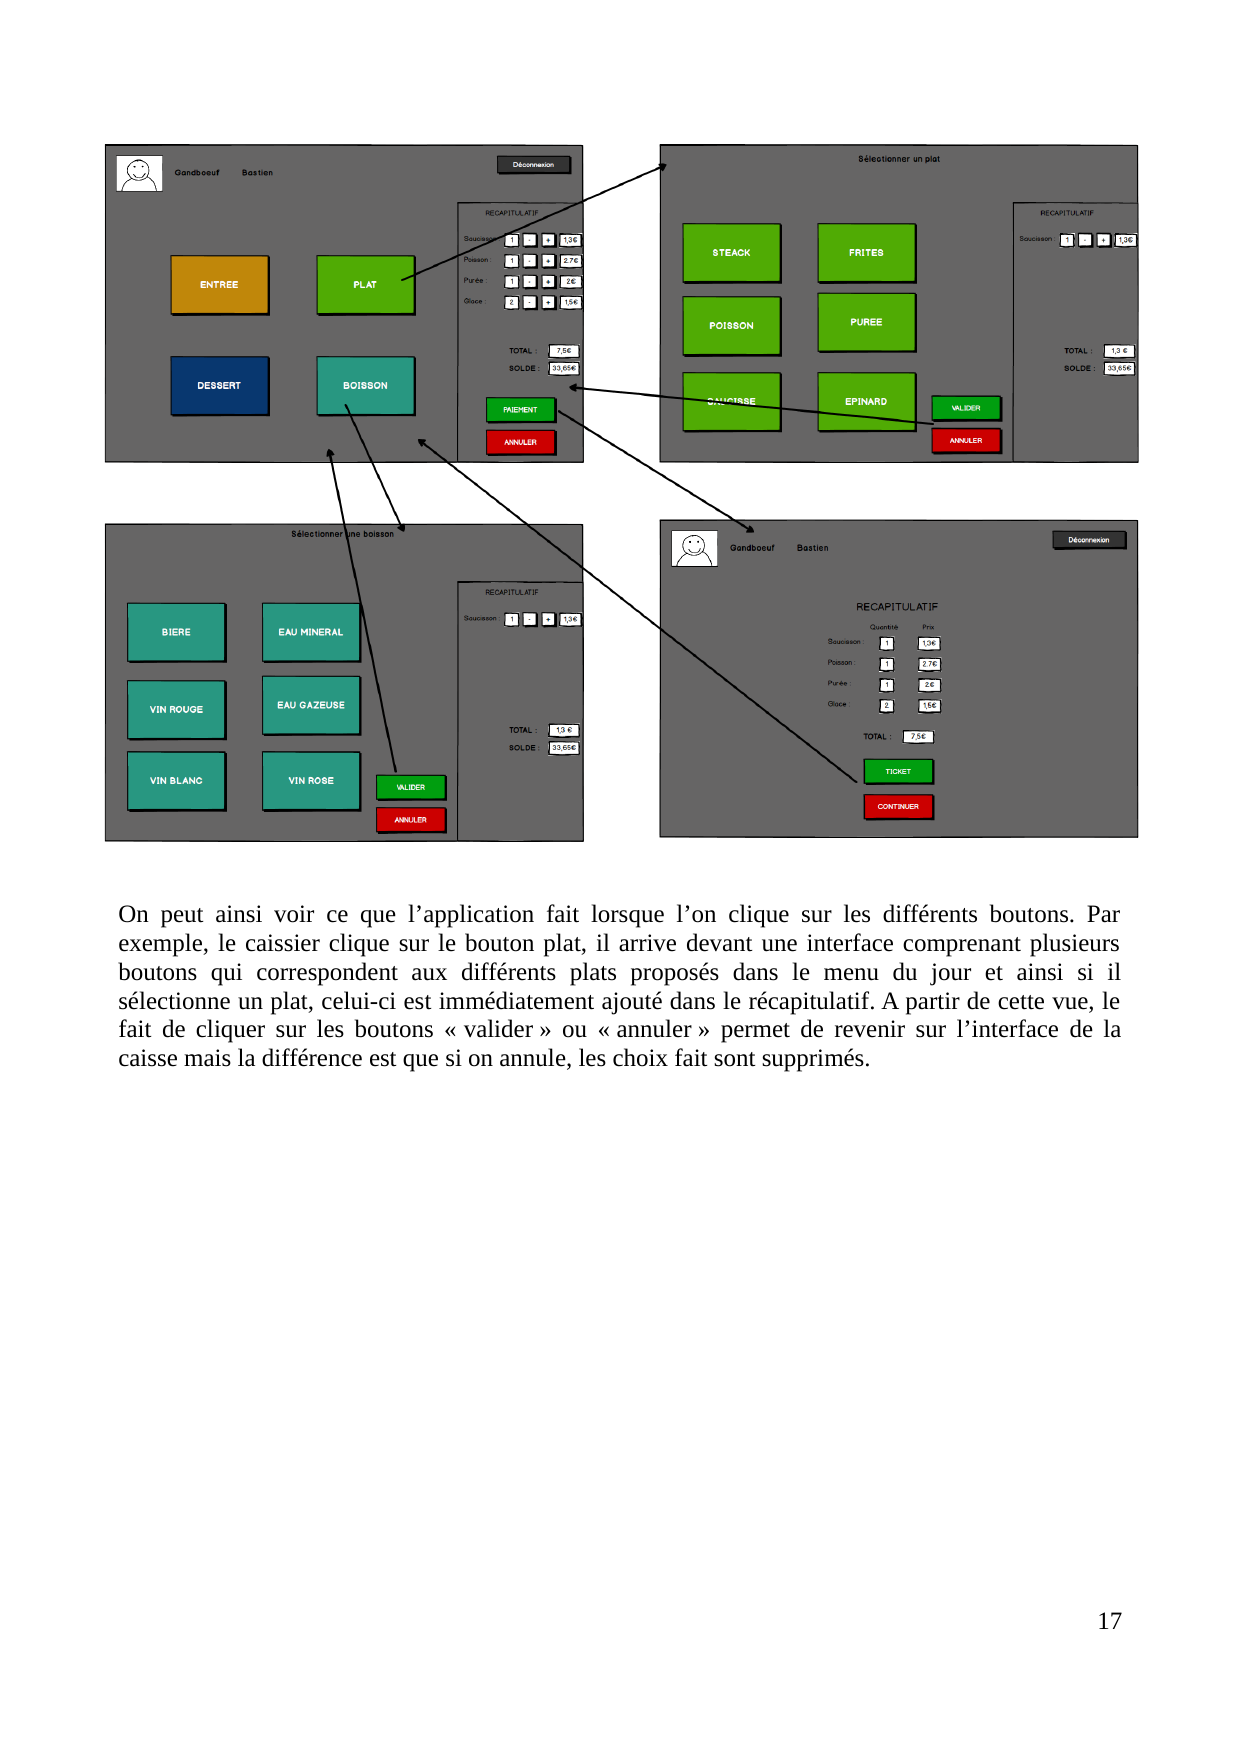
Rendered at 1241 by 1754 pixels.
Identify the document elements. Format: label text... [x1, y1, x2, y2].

text On peut ainsi voir ce que l’application fait lorsque l’on clique sur les différents boutons. Par exemple, le caissier clique sur le bouton plat, il arrive devant une interface comprenant plusieurs boutons qui correspondent aux différents plats proposés dans le menu du jour et ainsi si il sélectionne un plat, celui-ci est immédiatement ajouté dans le récapitulatif. A partir de cette vue, le fait de cliquer sur les boutons « valider » ou « annuler » permet de revenir sur l’interface de la caisse mais la différence est que si on annule, les choix fait sont supprimés. [118, 899, 1122, 1072]
picture [104, 144, 1139, 842]
